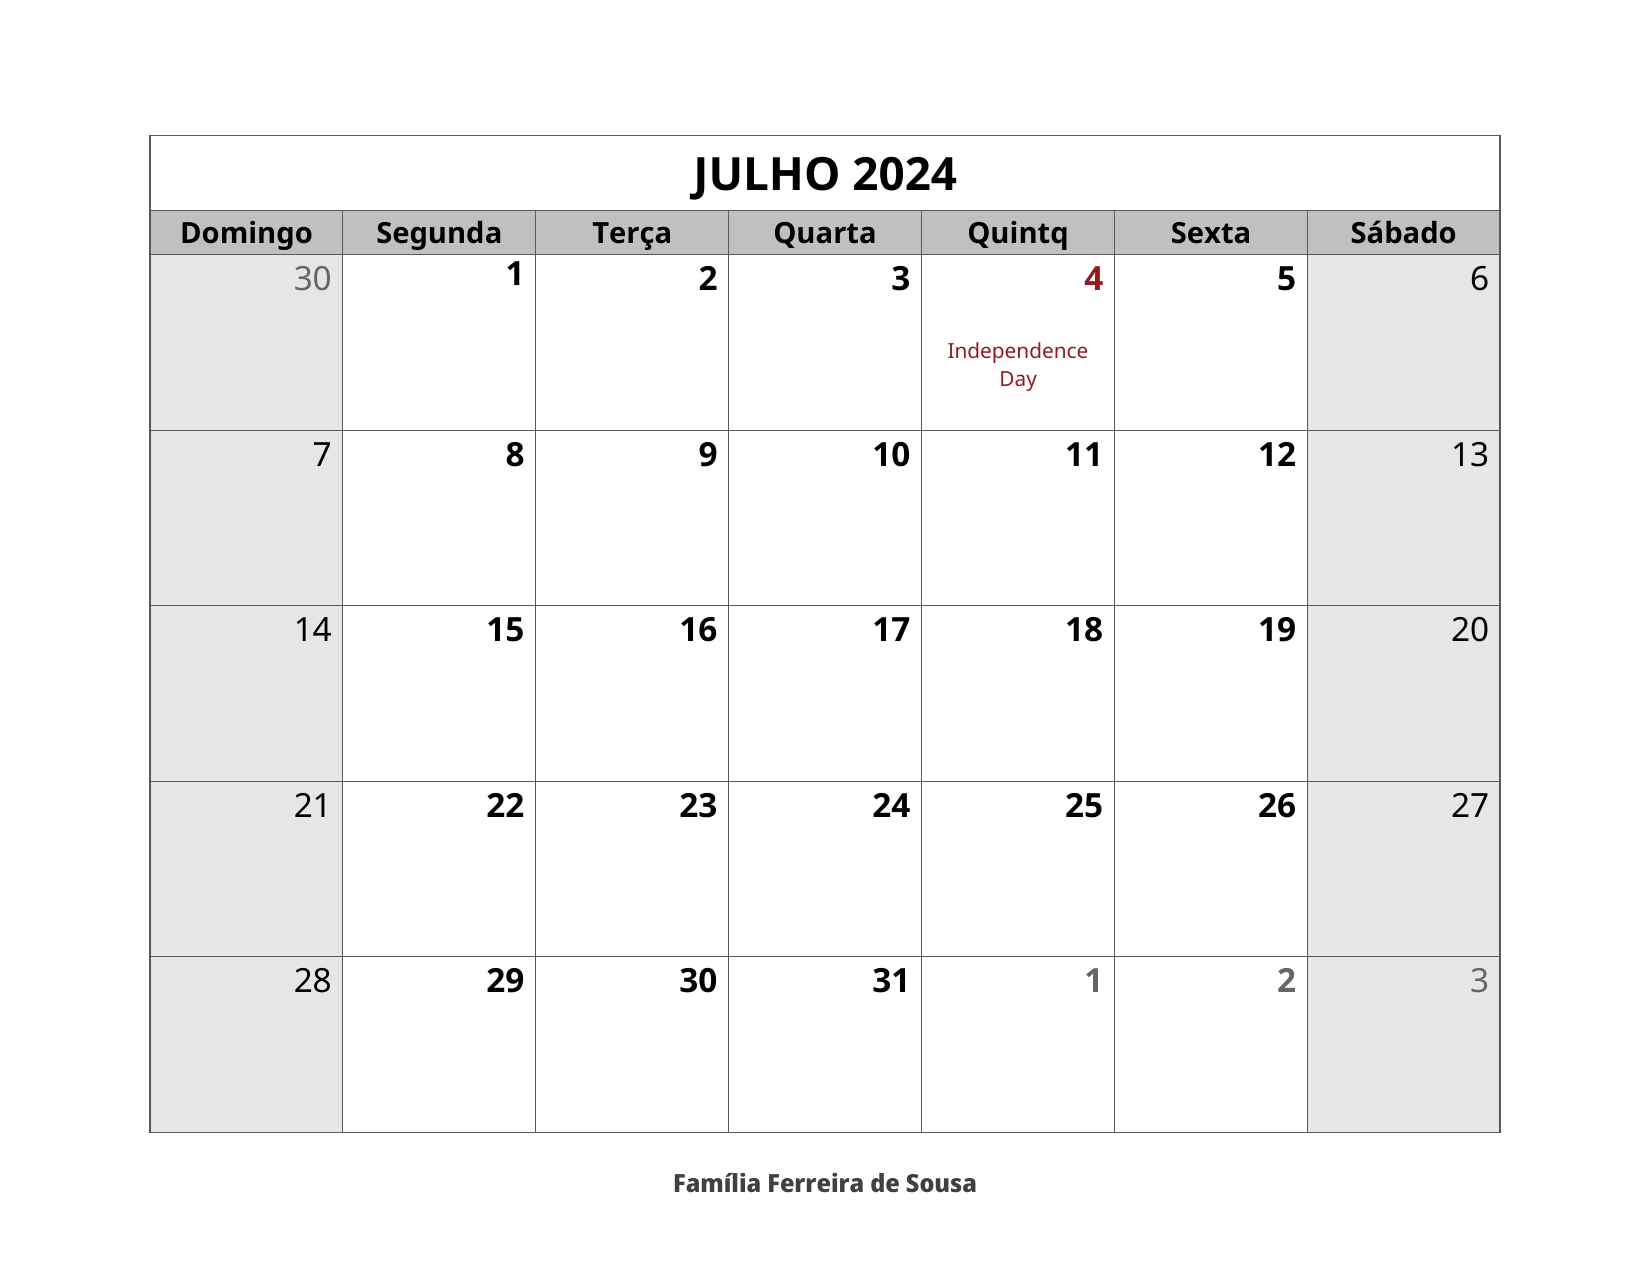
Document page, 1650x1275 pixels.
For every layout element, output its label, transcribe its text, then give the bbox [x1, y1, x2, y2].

table_cell [1308, 826, 1499, 956]
table_cell 10 [729, 431, 921, 475]
table_cell [151, 299, 342, 430]
table_cell [151, 826, 342, 956]
table_cell [729, 299, 921, 430]
table_cell [729, 826, 921, 956]
table_cell Sábado [1308, 211, 1499, 254]
table_cell [536, 826, 728, 956]
table_cell 18 [922, 606, 1114, 650]
table_cell [536, 1001, 728, 1132]
table_cell [343, 1001, 535, 1132]
table_cell [922, 826, 1114, 956]
table_cell [729, 650, 921, 781]
table_cell [536, 299, 728, 430]
table_cell [343, 650, 535, 781]
table_cell [151, 1001, 342, 1132]
table_cell 30 [536, 957, 728, 1001]
table_cell [922, 650, 1114, 781]
table_cell 21 [151, 782, 342, 826]
table_cell 31 [729, 957, 921, 1001]
table_cell 7 [151, 431, 342, 475]
table_cell [1308, 299, 1499, 430]
table_cell 22 [343, 782, 535, 826]
table_cell [151, 475, 342, 605]
table_cell 15 [343, 606, 535, 650]
table_cell 2 [536, 255, 728, 299]
table_cell 3 [1308, 957, 1499, 1001]
table_cell 9 [536, 431, 728, 475]
table_header JULHO 2024 [151, 136, 1499, 210]
table_cell [1308, 475, 1499, 605]
table_cell 2 [1115, 957, 1307, 1001]
table_cell 8 [343, 431, 535, 475]
table_cell [1115, 299, 1307, 430]
table_cell 27 [1308, 782, 1499, 826]
table_cell [922, 1001, 1114, 1132]
table_cell [343, 475, 535, 605]
table_cell Domingo [151, 211, 342, 254]
table_cell Quarta [729, 211, 921, 254]
table_cell 23 [536, 782, 728, 826]
table_cell [1308, 1001, 1499, 1132]
table_cell [536, 650, 728, 781]
table_cell 16 [536, 606, 728, 650]
table_cell [922, 475, 1114, 605]
table_cell [1115, 826, 1307, 956]
table_cell [1115, 650, 1307, 781]
table_cell [536, 475, 728, 605]
table_cell 11 [922, 431, 1114, 475]
table_cell Independence Day [922, 299, 1114, 430]
table_cell [729, 1001, 921, 1132]
table_cell 26 [1115, 782, 1307, 826]
table_cell 19 [1115, 606, 1307, 650]
table_cell 1 [343, 255, 535, 299]
table_cell 29 [343, 957, 535, 1001]
table_cell [1308, 650, 1499, 781]
table_cell 3 [729, 255, 921, 299]
table_cell Sexta [1115, 211, 1307, 254]
table_cell [343, 299, 535, 430]
table_cell 28 [151, 957, 342, 1001]
table_cell 1 [922, 957, 1114, 1001]
table_cell 6 [1308, 255, 1499, 299]
table_cell 25 [922, 782, 1114, 826]
table_cell 24 [729, 782, 921, 826]
table_cell 17 [729, 606, 921, 650]
table_cell [343, 826, 535, 956]
table_cell Quintq [922, 211, 1114, 254]
table_cell Terça [536, 211, 728, 254]
table_cell Segunda [343, 211, 535, 254]
table_cell [729, 475, 921, 605]
table_cell 12 [1115, 431, 1307, 475]
table_cell 30 [151, 255, 342, 299]
table_cell 4 [922, 255, 1114, 299]
table_cell 5 [1115, 255, 1307, 299]
table_cell [1115, 1001, 1307, 1132]
table_cell 20 [1308, 606, 1499, 650]
table_cell 13 [1308, 431, 1499, 475]
table_cell 14 [151, 606, 342, 650]
table_cell [1115, 475, 1307, 605]
table_cell [151, 650, 342, 781]
